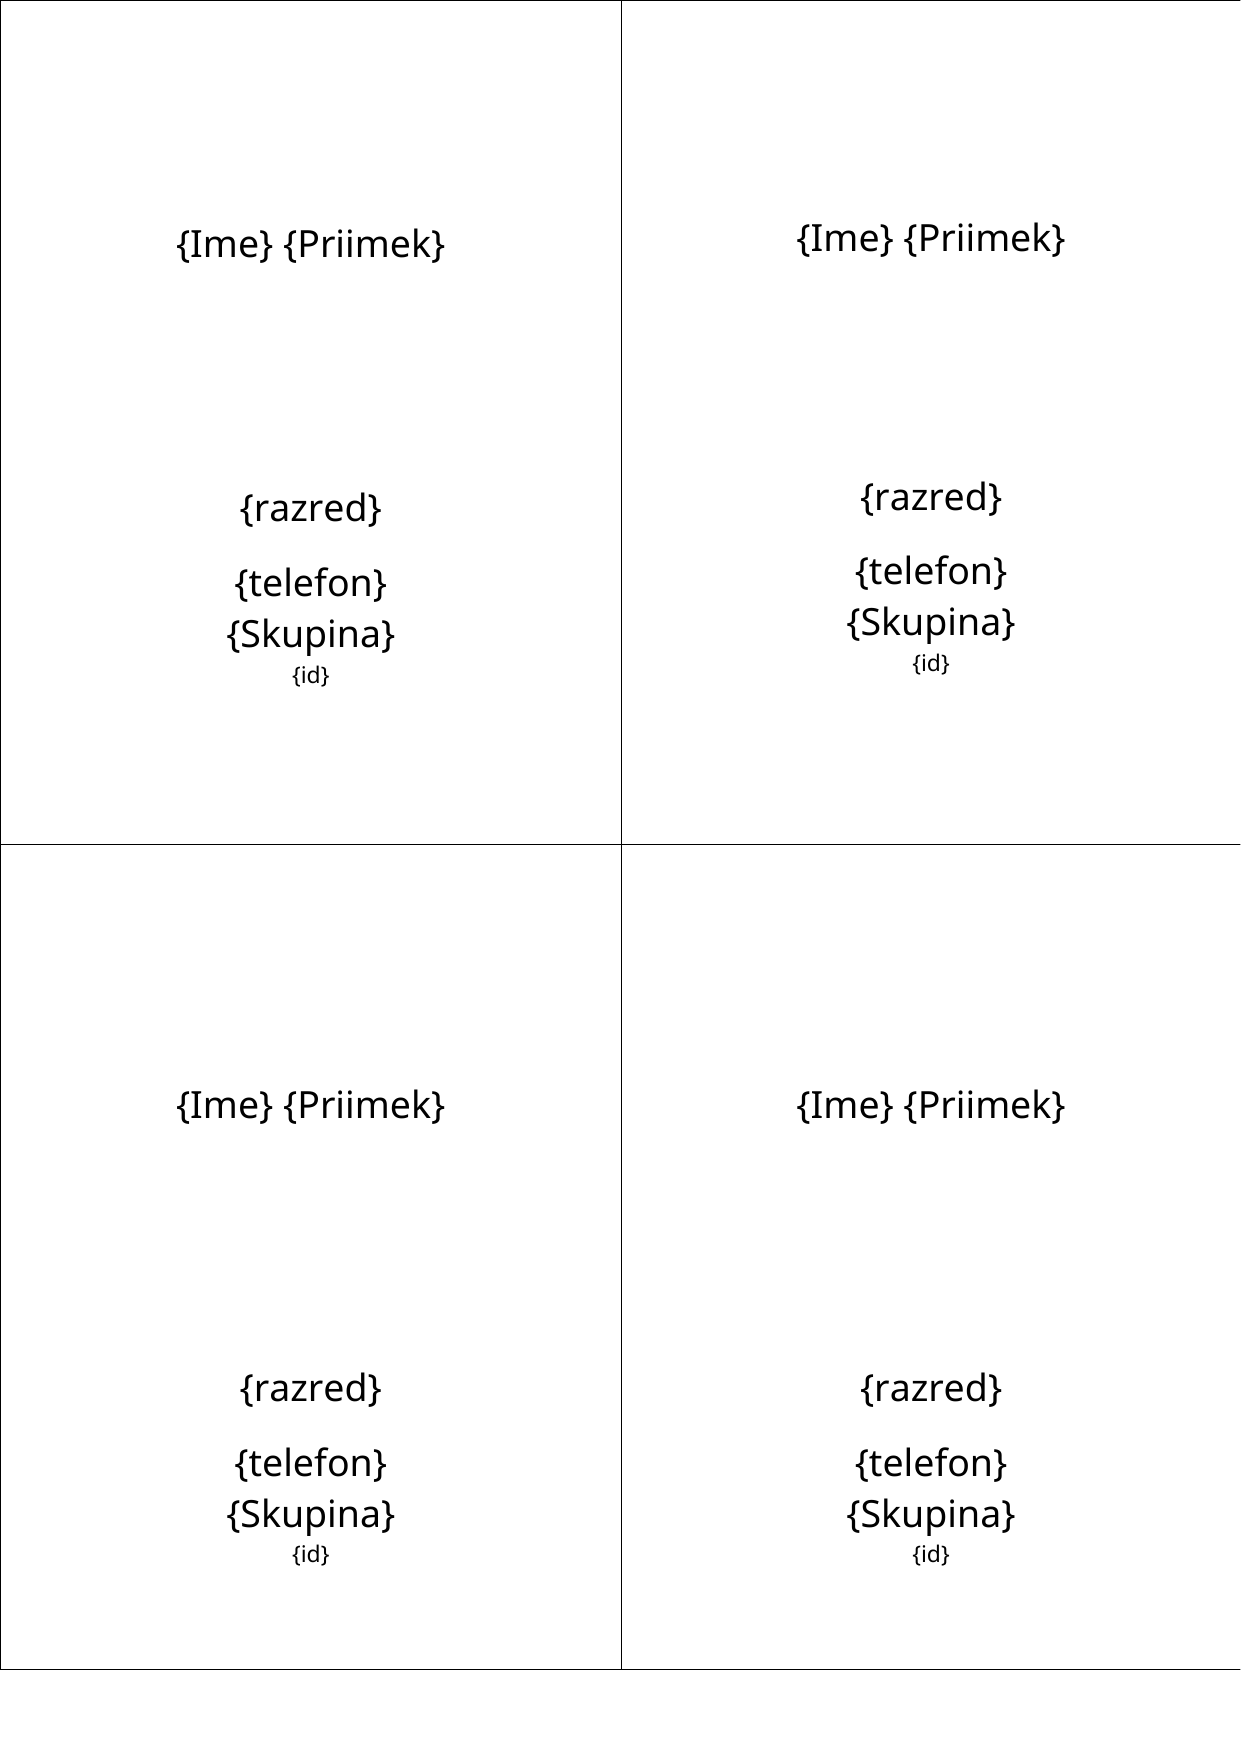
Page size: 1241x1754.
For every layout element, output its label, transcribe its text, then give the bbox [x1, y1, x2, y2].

table_cell {Ime} {Priimek} {razred} {telefon} {Skupina} {id} [1, 845, 621, 1669]
table_header {Ime} {Priimek} {razred} {telefon} {Skupina} {id} [622, 1, 1241, 844]
table_cell {Ime} {Priimek} {razred} {telefon} {Skupina} {id} [622, 845, 1241, 1669]
table_header {Ime} {Priimek} {razred} {telefon} {Skupina} {id} [1, 1, 621, 844]
